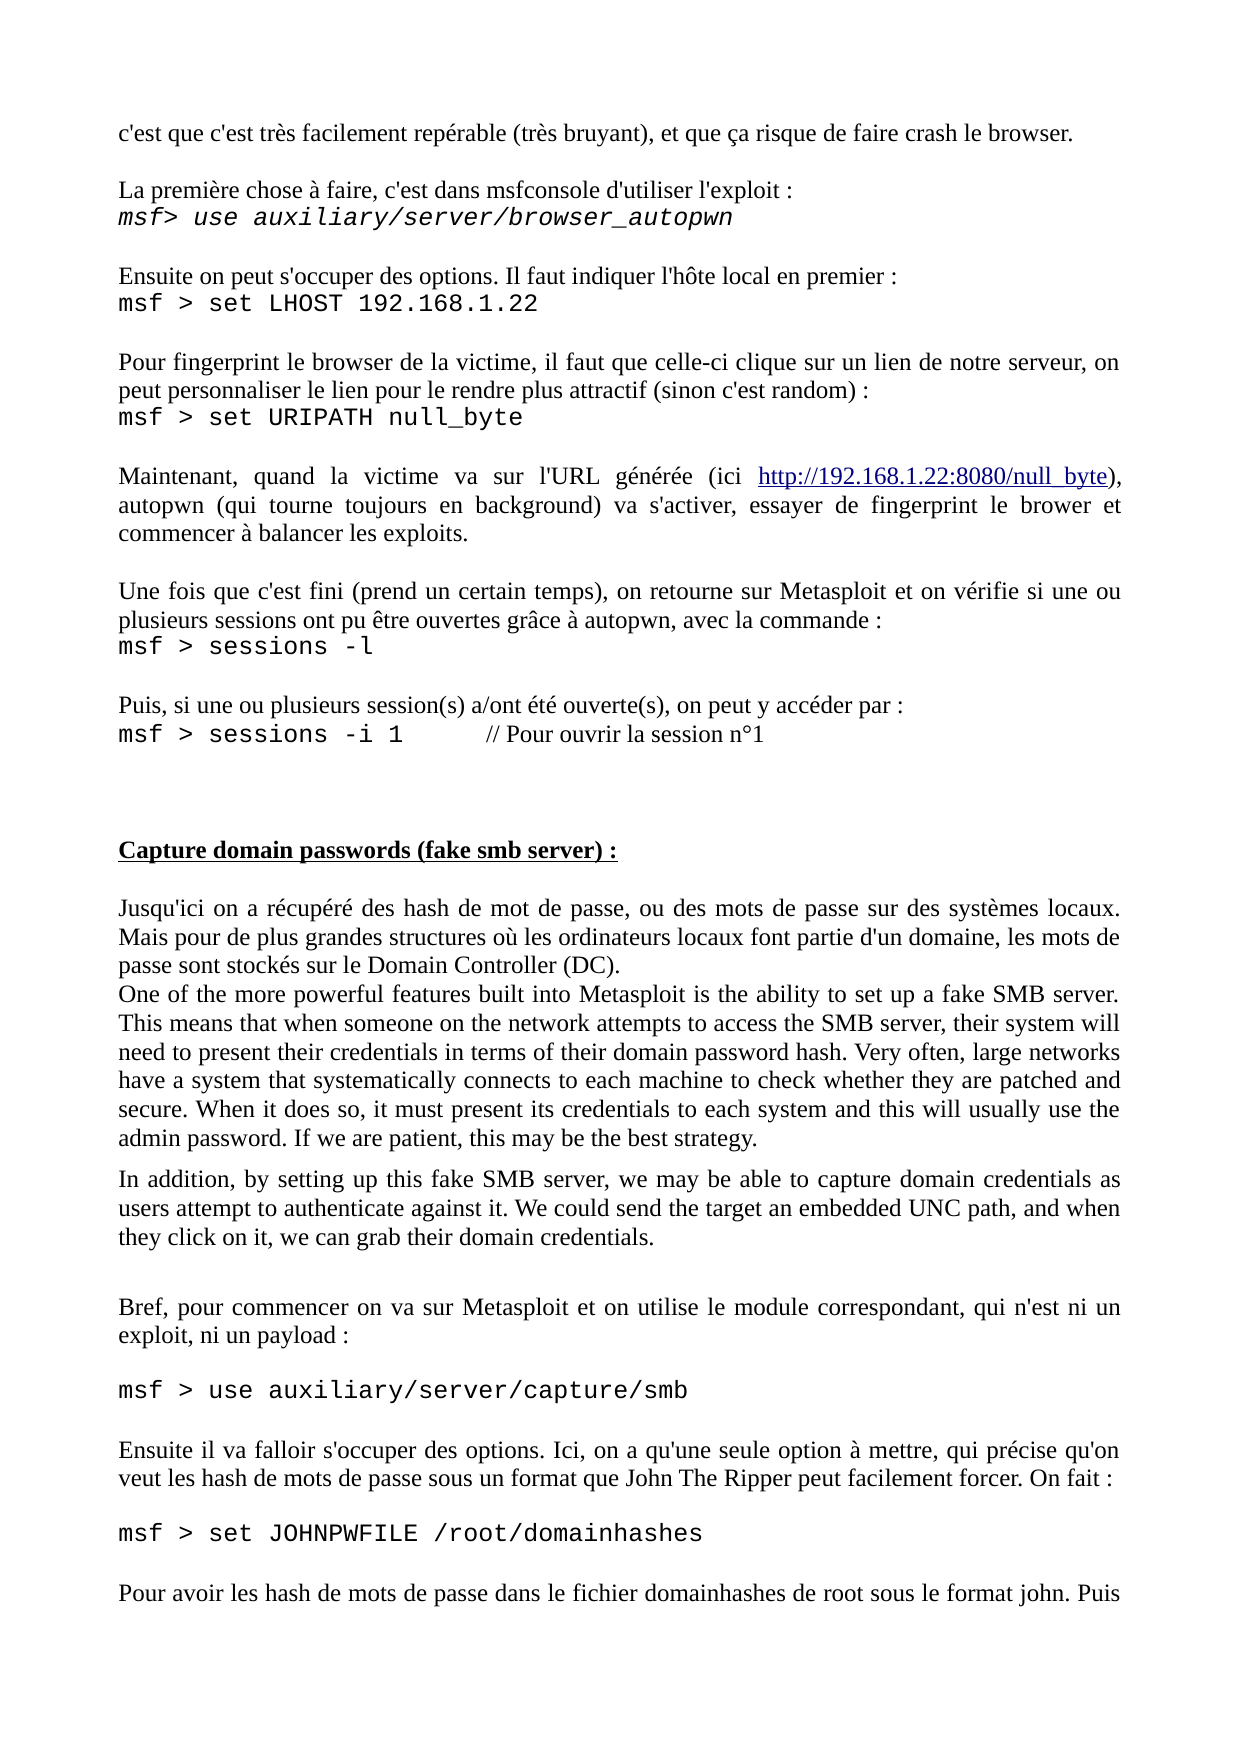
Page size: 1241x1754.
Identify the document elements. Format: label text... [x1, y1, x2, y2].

text In addition, by setting up this fake SMB server, we may be able to capture domain credentials as users attempt to authenticate against it. We could send the target an embedded UNC path, and when they click on it, we can grab their domain credentials. [118, 1164, 1122, 1251]
text Pour fingerprint le browser de la victime, il faut que celle-ci clique sur un lien de notre serveur, on peut personnaliser le lien pour le rendre plus attractif (sinon c'est random) : [118, 347, 1122, 404]
text La première chose à faire, c'est dans msfconsole d'utiliser l'exploit : [118, 176, 1122, 204]
text msf > set URIPATH null_byte [118, 404, 1122, 433]
text Ensuite il va falloir s'occuper des options. Ici, on a qu'une seule option à mettre, qui précise qu'on veut les hash de mots de passe sous un format que John The Ripper peut facilement forcer. On fait : [118, 1435, 1122, 1492]
text Maintenant, quand la victime va sur l'URL générée (ici http://192.168.1.22:8080/null_byte), autopwn (qui tourne toujours en background) va s'activer, essayer de fingerprint le brower et commencer à balancer les exploits. [118, 461, 1122, 547]
text Pour avoir les hash de mots de passe dans le fichier domainhashes de root sous le format john. Puis [118, 1578, 1122, 1607]
text msf > use auxiliary/server/capture/smb [118, 1378, 1122, 1406]
text msf > sessions -i 1 // Pour ouvrir la session n°1 [118, 719, 1122, 750]
text Capture domain passwords (fake smb server) : [118, 836, 1122, 864]
text Une fois que c'est fini (prend un certain temps), on retourne sur Metasploit et on vérifie si une ou plusieurs sessions ont pu être ouvertes grâce à autopwn, avec la commande : [118, 576, 1122, 633]
text Puis, si une ou plusieurs session(s) a/ont été ouverte(s), on peut y accéder par : [118, 690, 1122, 719]
text msf > set JOHNPWFILE /root/domainhashes [118, 1521, 1122, 1549]
text msf > set LHOST 192.168.1.22 [118, 290, 1122, 318]
text c'est que c'est très facilement repérable (très bruyant), et que ça risque de faire crash le browser. [118, 118, 1122, 147]
text msf > sessions -l [118, 633, 1122, 662]
text One of the more powerful features built into Metasploit is the ability to set up a fake SMB server. This means that when someone on the network attempts to access the SMB server, their system will need to present their credentials in terms of their domain password hash. Very often, large networks have a system that systematically connects to each machine to check whether they are patched and secure. When it does so, it must present its credentials to each system and this will usually use the admin password. If we are patient, this may be the best strategy. [118, 979, 1122, 1152]
text Ensuite on peut s'occuper des options. Il faut indiquer l'hôte local en premier : [118, 261, 1122, 290]
text Jusqu'ici on a récupéré des hash de mot de passe, ou des mots de passe sur des systèmes locaux. Mais pour de plus grandes structures où les ordinateurs locaux font partie d'un domaine, les mots de passe sont stockés sur le Domain Controller (DC). [118, 893, 1122, 979]
text msf> use auxiliary/server/browser_autopwn [118, 204, 1122, 233]
text Bref, pour commencer on va sur Metasploit et on utilise le module correspondant, qui n'est ni un exploit, ni un payload : [118, 1292, 1122, 1349]
